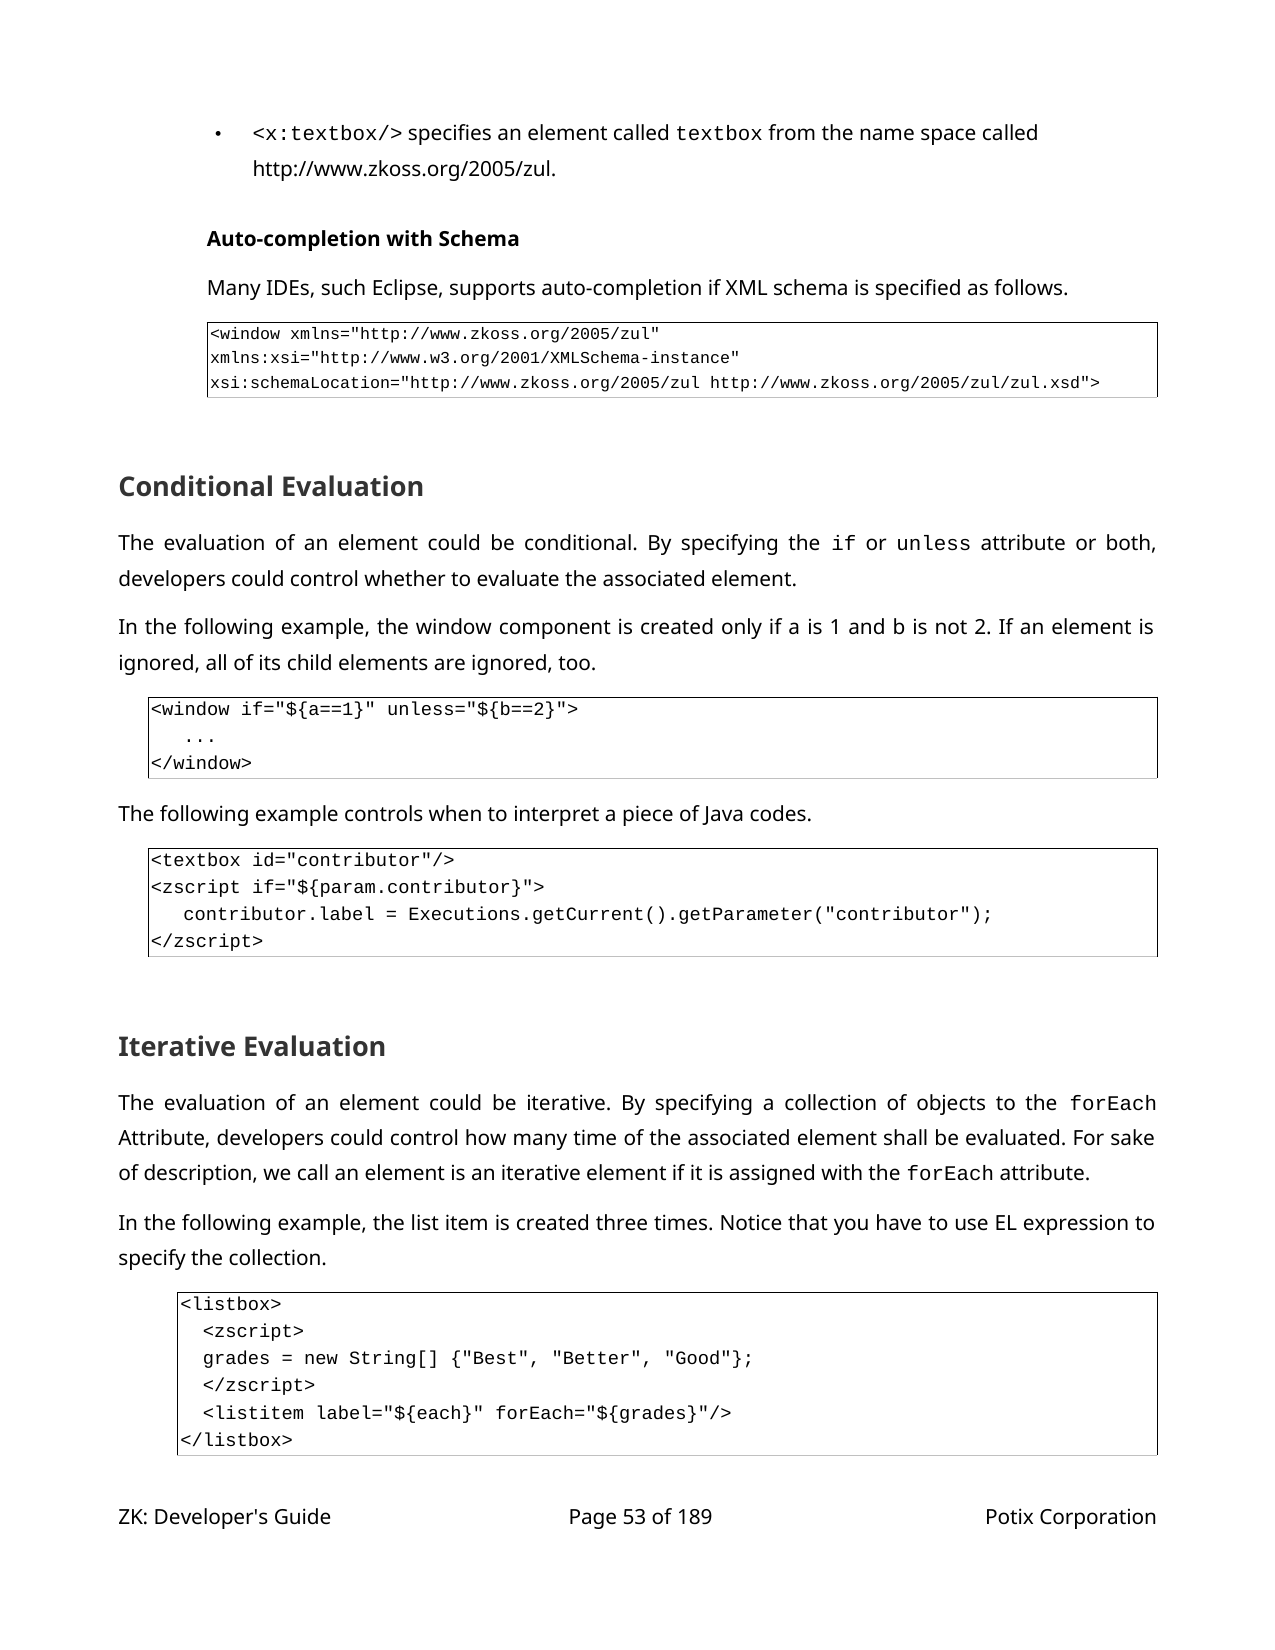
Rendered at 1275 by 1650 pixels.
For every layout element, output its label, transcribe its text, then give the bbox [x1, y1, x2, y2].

text The evaluation of an element could be conditional. By specifying the if or unless attribute or both, developers could control whether to evaluate the associated element. [118, 528, 1157, 592]
subtitle Conditional Evaluation [118, 468, 1157, 504]
text <zscript> [178, 1319, 1157, 1343]
text xsi:schemaLocation="http://www.zkoss.org/2005/zul http://www.zkoss.org/2005/zul/zul.xsd"> [208, 372, 1157, 397]
text <textbox id="contributor"/> [149, 849, 1157, 872]
text The evaluation of an element could be iterative. By specifying a collection of objects to the forEach Attribute, developers could control how many time of the associated element shall be evaluated. For sake of description, we call an element is an iterative element if it is assigned with the forEach attribute. [118, 1088, 1157, 1187]
text </zscript> [178, 1373, 1157, 1398]
text In the following example, the list item is created three times. Notice that you have to use EL expression to specify the collection. [118, 1208, 1157, 1271]
text </listbox> [178, 1428, 1157, 1455]
subtitle Auto-completion with Schema [207, 224, 1157, 253]
text </window> [149, 751, 1157, 778]
text <listitem label="${each}" forEach="${grades}"/> [178, 1401, 1157, 1425]
text <zscript if="${param.contributor}"> [149, 875, 1157, 899]
text Many IDEs, such Eclipse, supports auto-completion if XML schema is specified as follows. [207, 273, 1157, 301]
text <window if="${a==1}" unless="${b==2}"> [149, 698, 1157, 721]
text contributor.label = Executions.getCurrent().getParameter("contributor"); [149, 902, 1157, 926]
text <window xmlns="http://www.zkoss.org/2005/zul" [208, 323, 1157, 344]
list <x:textbox/> specifies an element called textbox from the name space called http://www.zkoss.org/2005/zul. [215, 118, 1157, 182]
text </zscript> [149, 929, 1157, 956]
text The following example controls when to interpret a piece of Java codes. [118, 799, 1157, 827]
text xmlns:xsi="http://www.w3.org/2001/XMLSchema-instance" [208, 347, 1157, 369]
subtitle Iterative Evaluation [118, 1027, 1157, 1064]
text In the following example, the window component is created only if a is 1 and b is not 2. If an element is ignored, all of its child elements are ignored, too. [118, 612, 1157, 676]
text ... [149, 724, 1157, 748]
text <listbox> [178, 1293, 1157, 1316]
text grades = new String[] {"Best", "Better", "Good"}; [178, 1346, 1157, 1370]
